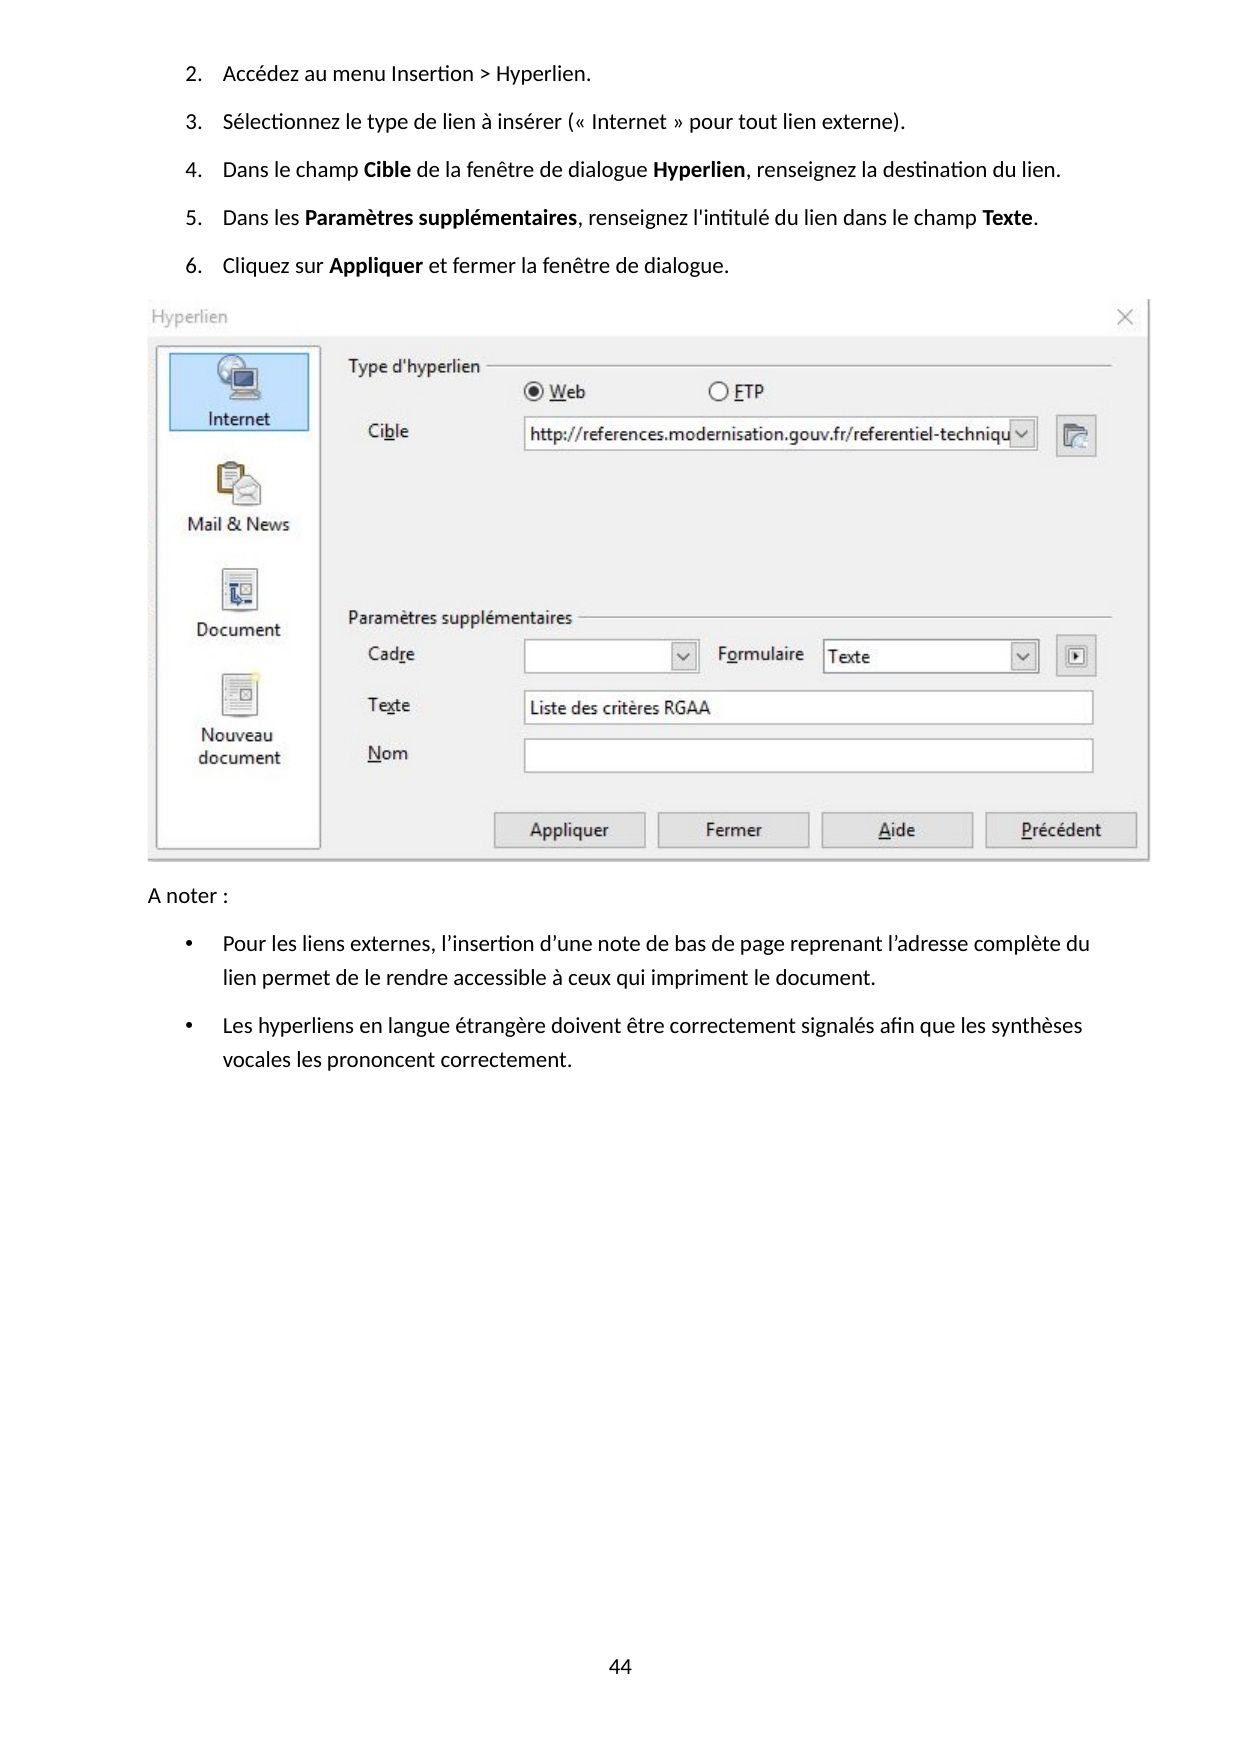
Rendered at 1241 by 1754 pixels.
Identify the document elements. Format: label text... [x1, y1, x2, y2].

list Sélectionnez le type de lien à insérer (« Internet » pour tout lien externe). [185, 107, 1093, 135]
list Les hyperliens en langue étrangère doivent être correctement signalés afin que les synthèses vocales les prononcent correctement. [185, 1011, 1093, 1073]
list Pour les liens externes, l’insertion d’une note de bas de page reprenant l’adresse complète du lien permet de le rendre accessible à ceux qui impriment le document. [185, 929, 1093, 991]
list Dans le champ Cible de la fenêtre de dialogue Hyperlien, renseignez la destination du lien. [185, 155, 1093, 183]
picture [147, 299, 1151, 862]
list Dans les Paramètres supplémentaires, renseignez l'intitulé du lien dans le champ Texte. [185, 203, 1093, 231]
text A noter : [148, 881, 1093, 909]
list Accédez au menu Insertion > Hyperlien. [185, 59, 1093, 87]
list Cliquez sur Appliquer et fermer la fenêtre de dialogue. [185, 252, 1093, 279]
